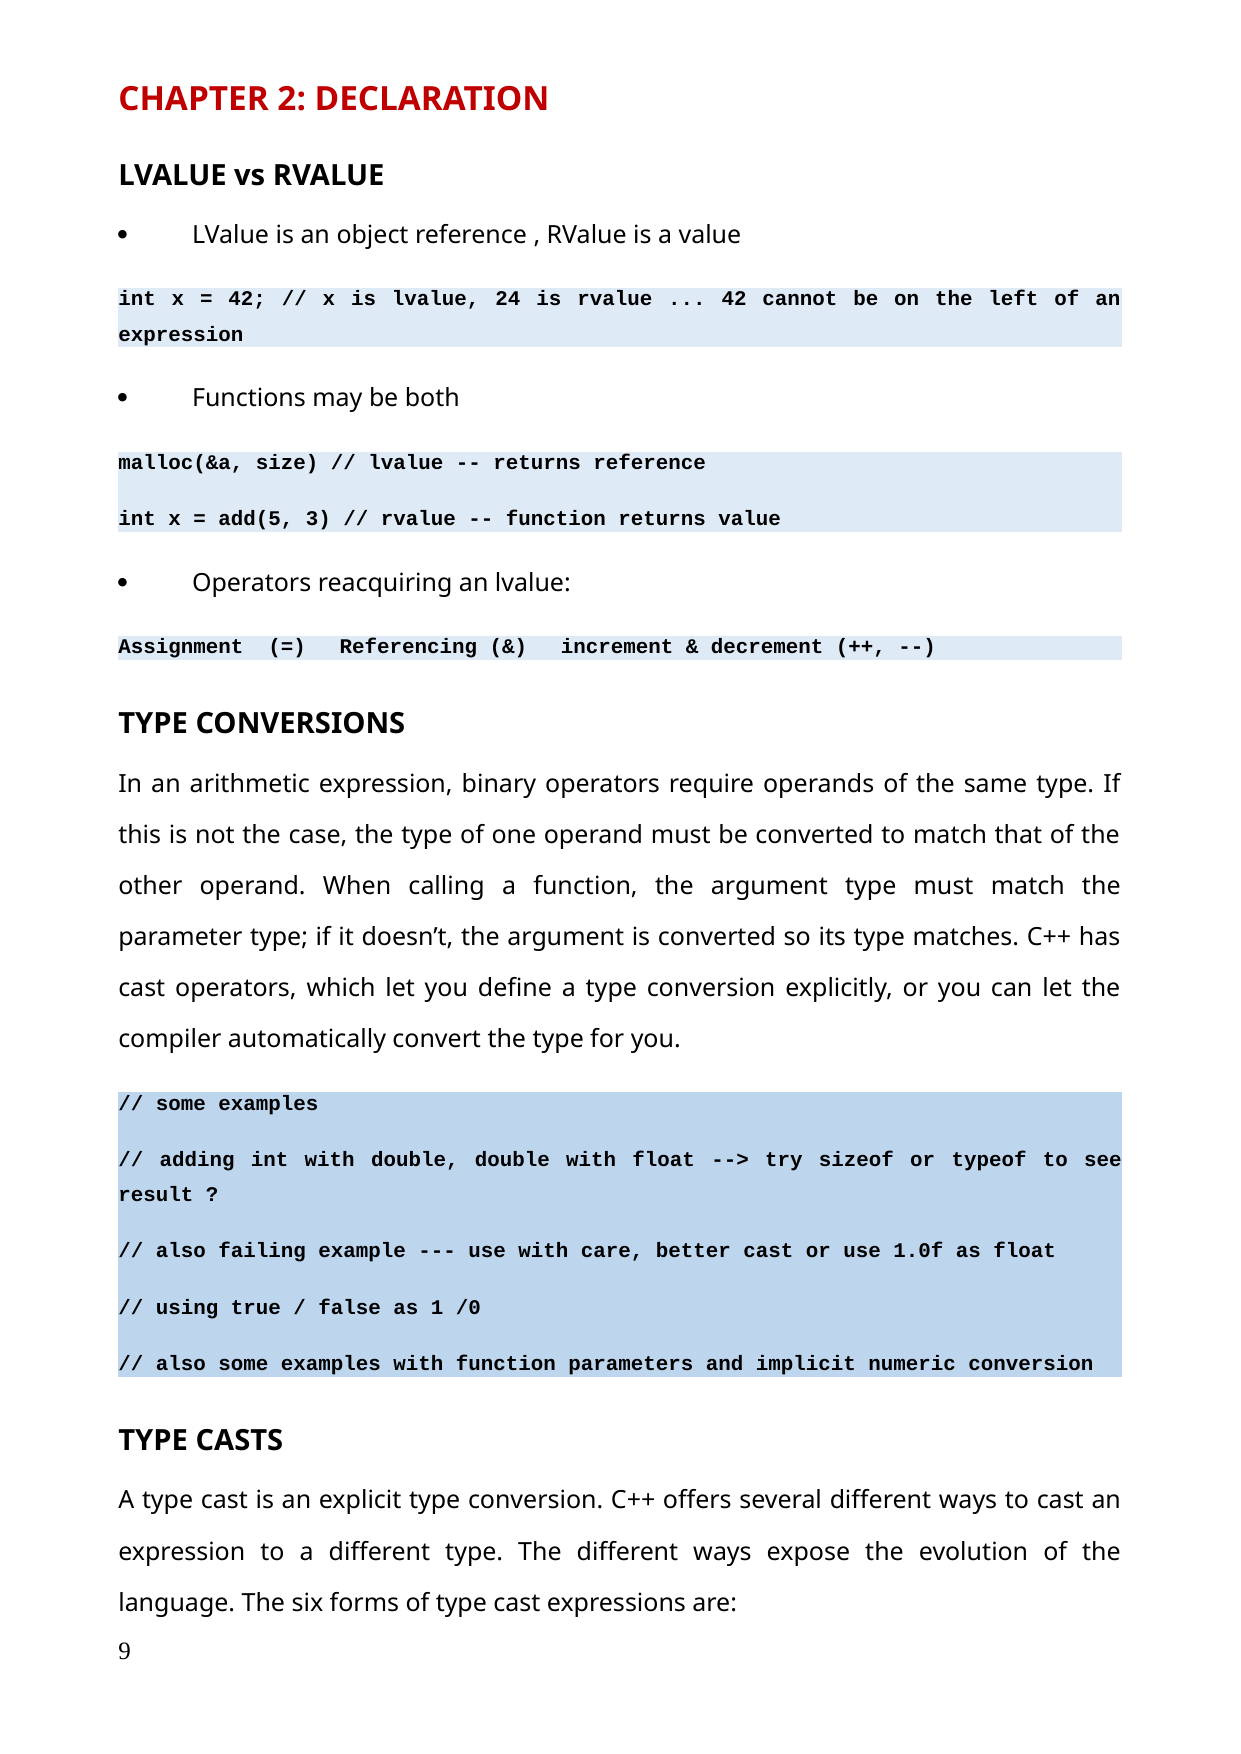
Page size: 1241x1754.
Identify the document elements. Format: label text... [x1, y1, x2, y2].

text // also some examples with function parameters and implicit numeric conversion [118, 1353, 1122, 1377]
subtitle LVALUE vs RVALUE [118, 154, 1122, 193]
text // some examples [118, 1092, 1122, 1116]
text int x = 42; // x is lvalue, 24 is rvalue ... 42 cannot be on the left of an expression [118, 288, 1122, 347]
text // also failing example --- use with care, better cast or use 1.0f as float [118, 1240, 1122, 1264]
text // using true / false as 1 /0 [118, 1297, 1122, 1320]
subtitle TYPE CASTS [118, 1419, 1122, 1459]
text malloc(&a, size) // lvalue -- returns reference [118, 452, 1122, 475]
text int x = add(5, 3) // rvalue -- function returns value [118, 508, 1122, 532]
text Assignment (=) Referencing (&) increment & decrement (++, --) [118, 636, 1122, 660]
subtitle TYPE CONVERSIONS [118, 703, 1122, 742]
subtitle CHAPTER 2: DECLARATION [118, 75, 1122, 120]
text In an arithmetic expression, binary operators require operands of the same type. If this is not the case, the type of one operand must be converted to match that of the other operand. When calling a function, the argument type must match the parameter type; if it doesn’t, the argument is converted so its type matches. C++ has cast operators, which let you define a type conversion explicitly, or you can let the compiler automatically convert the type for you. [118, 765, 1122, 1055]
text A type cast is an explicit type conversion. C++ offers several different ways to cast an expression to a different type. The different ways expose the evolution of the language. The six forms of type cast expressions are: [118, 1482, 1122, 1618]
list Functions may be both [118, 380, 1122, 414]
text // adding int with double, double with float --> try sizeof or typeof to see result ? [118, 1149, 1122, 1208]
list LValue is an object reference , RValue is a value [118, 216, 1122, 250]
list Operators reacquiring an lvalue: [118, 564, 1122, 598]
